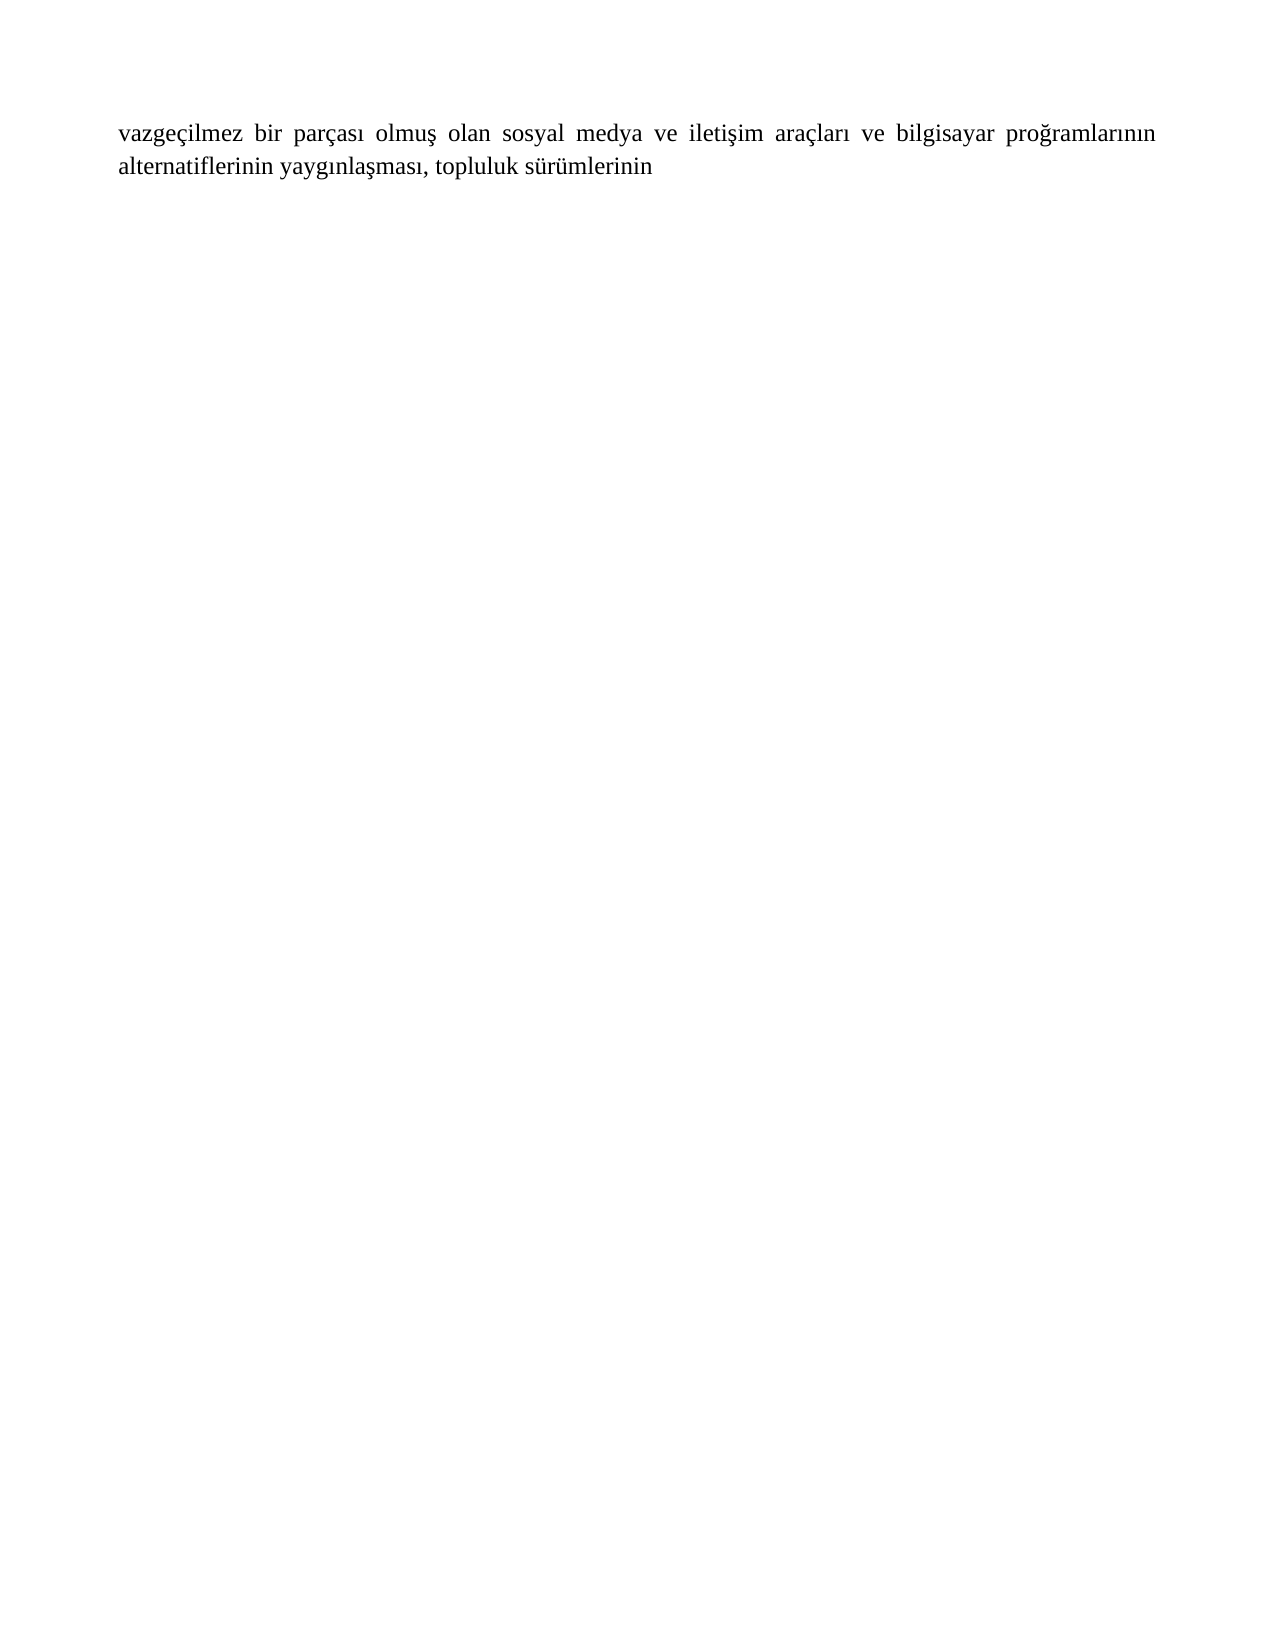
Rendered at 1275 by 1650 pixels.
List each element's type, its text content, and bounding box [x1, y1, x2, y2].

text vazgeçilmez bir parçası olmuş olan sosyal medya ve iletişim araçları ve bilgisayar proğramlarının alternatiflerinin yaygınlaşması, topluluk sürümlerinin [118, 118, 1157, 180]
